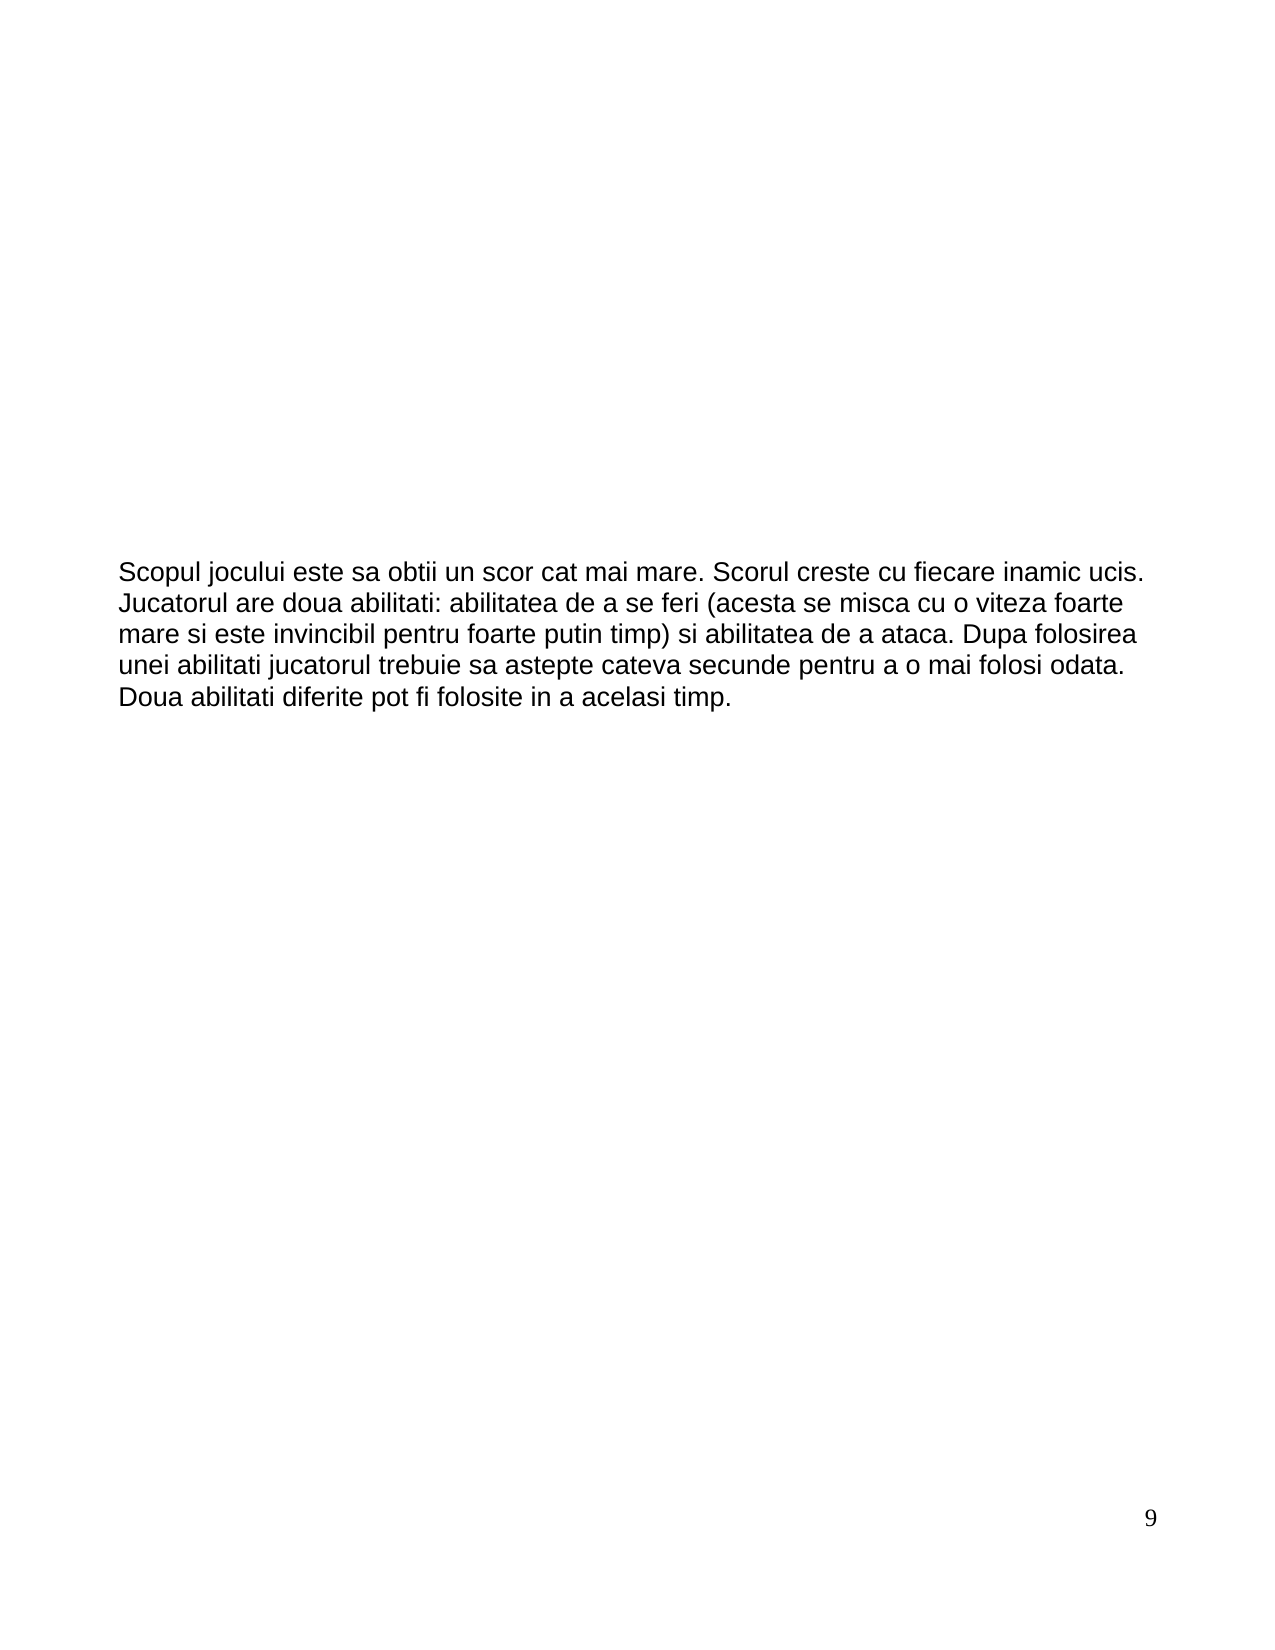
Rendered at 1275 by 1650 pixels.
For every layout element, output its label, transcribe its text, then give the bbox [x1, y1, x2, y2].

text Scopul jocului este sa obtii un scor cat mai mare. Scorul creste cu fiecare inamic ucis. Jucatorul are doua abilitati: abilitatea de a se feri (acesta se misca cu o viteza foarte mare si este invincibil pentru foarte putin timp) si abilitatea de a ataca. Dupa folosirea unei abilitati jucatorul trebuie sa astepte cateva secunde pentru a o mai folosi odata. Doua abilitati diferite pot fi folosite in a acelasi timp. [118, 556, 1157, 712]
